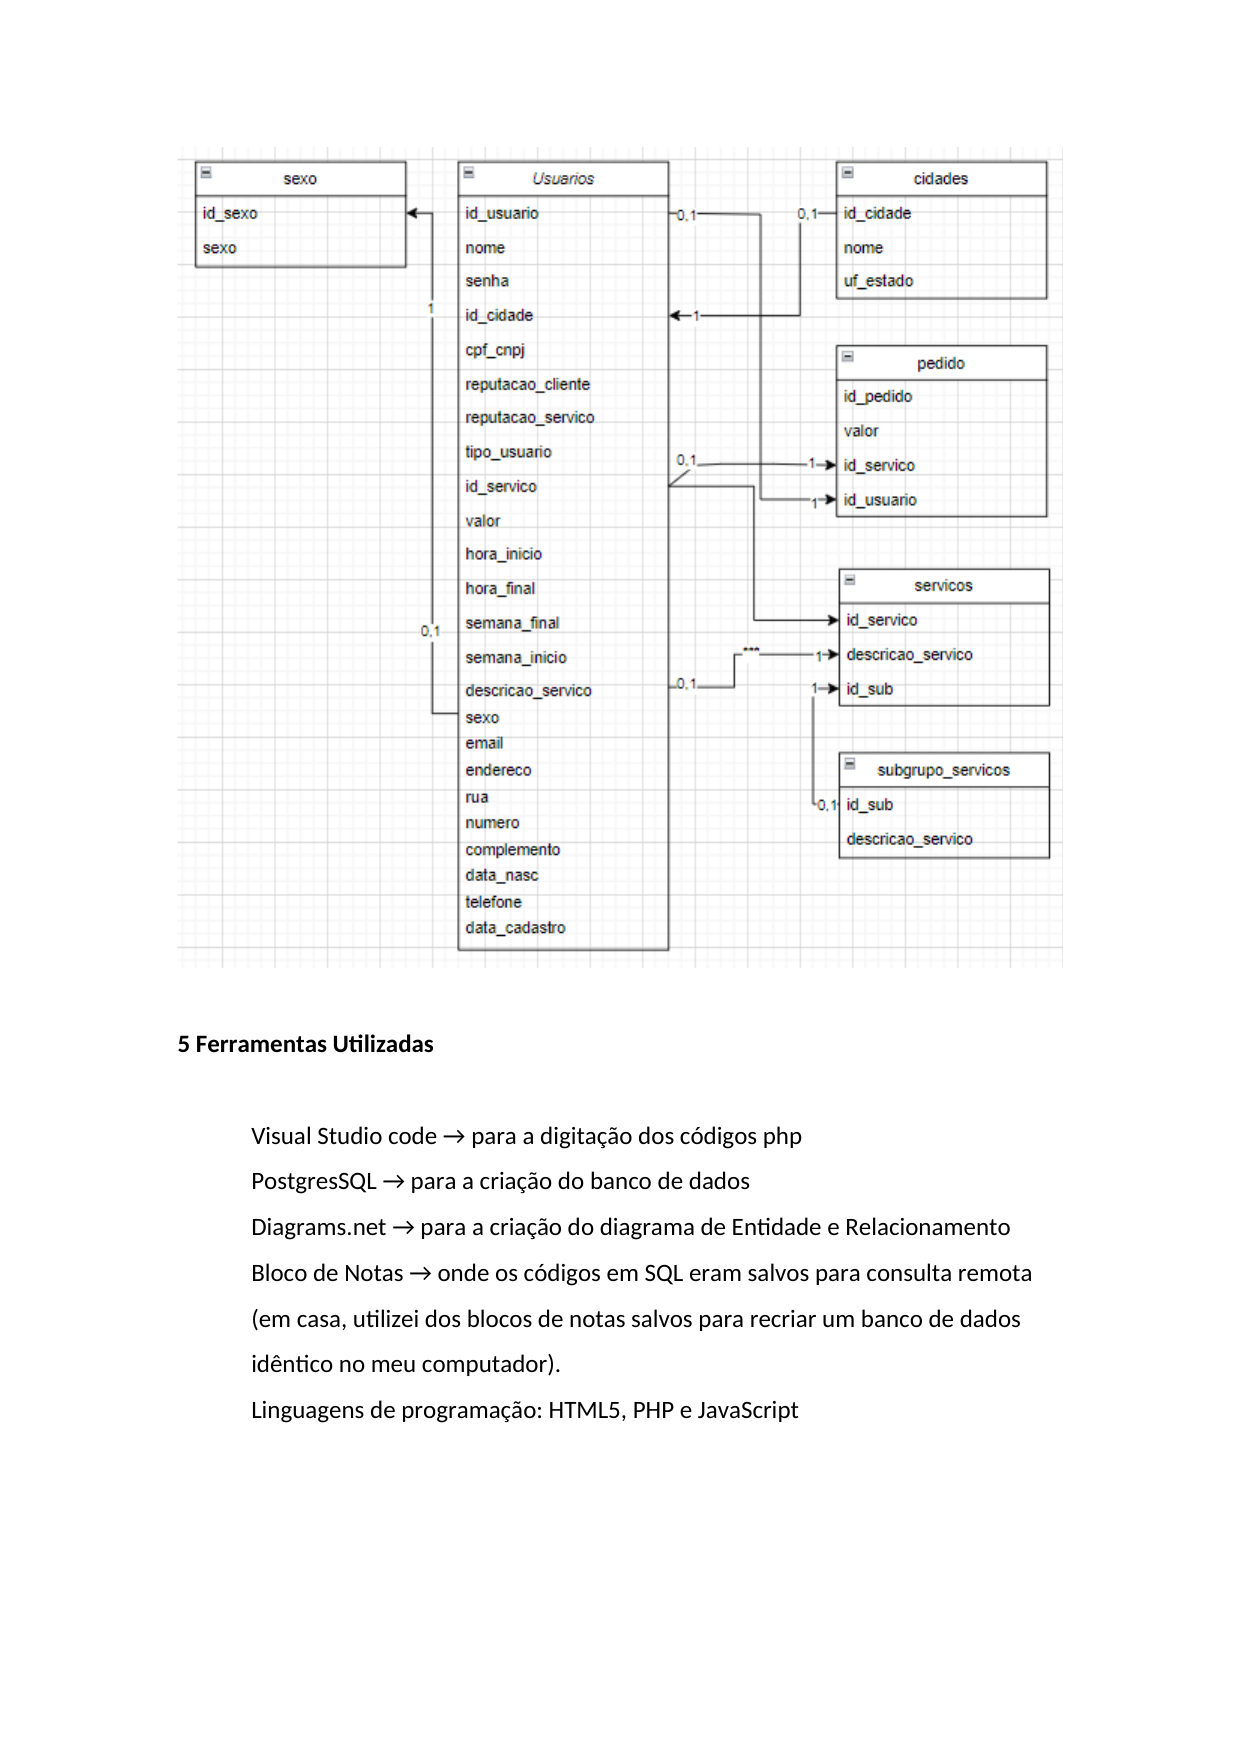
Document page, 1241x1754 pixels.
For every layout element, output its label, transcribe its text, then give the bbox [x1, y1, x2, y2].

picture [177, 147, 1063, 968]
text PostgresSQL → para a criação do banco de dados [177, 1166, 1063, 1196]
text Diagrams.net → para a criação do diagrama de Entidade e Relacionamento [177, 1211, 1063, 1242]
text Linguagens de programação: HTML5, PHP e JavaScript [177, 1394, 1063, 1425]
text 5 Ferramentas Utilizadas [177, 1028, 1063, 1059]
text Visual Studio code → para a digitação dos códigos php [177, 1120, 1063, 1150]
text Bloco de Notas → onde os códigos em SQL eram salvos para consulta remota (em casa, utilizei dos blocos de notas salvos para recriar um banco de dados idêntico no meu computador). [177, 1257, 1063, 1379]
